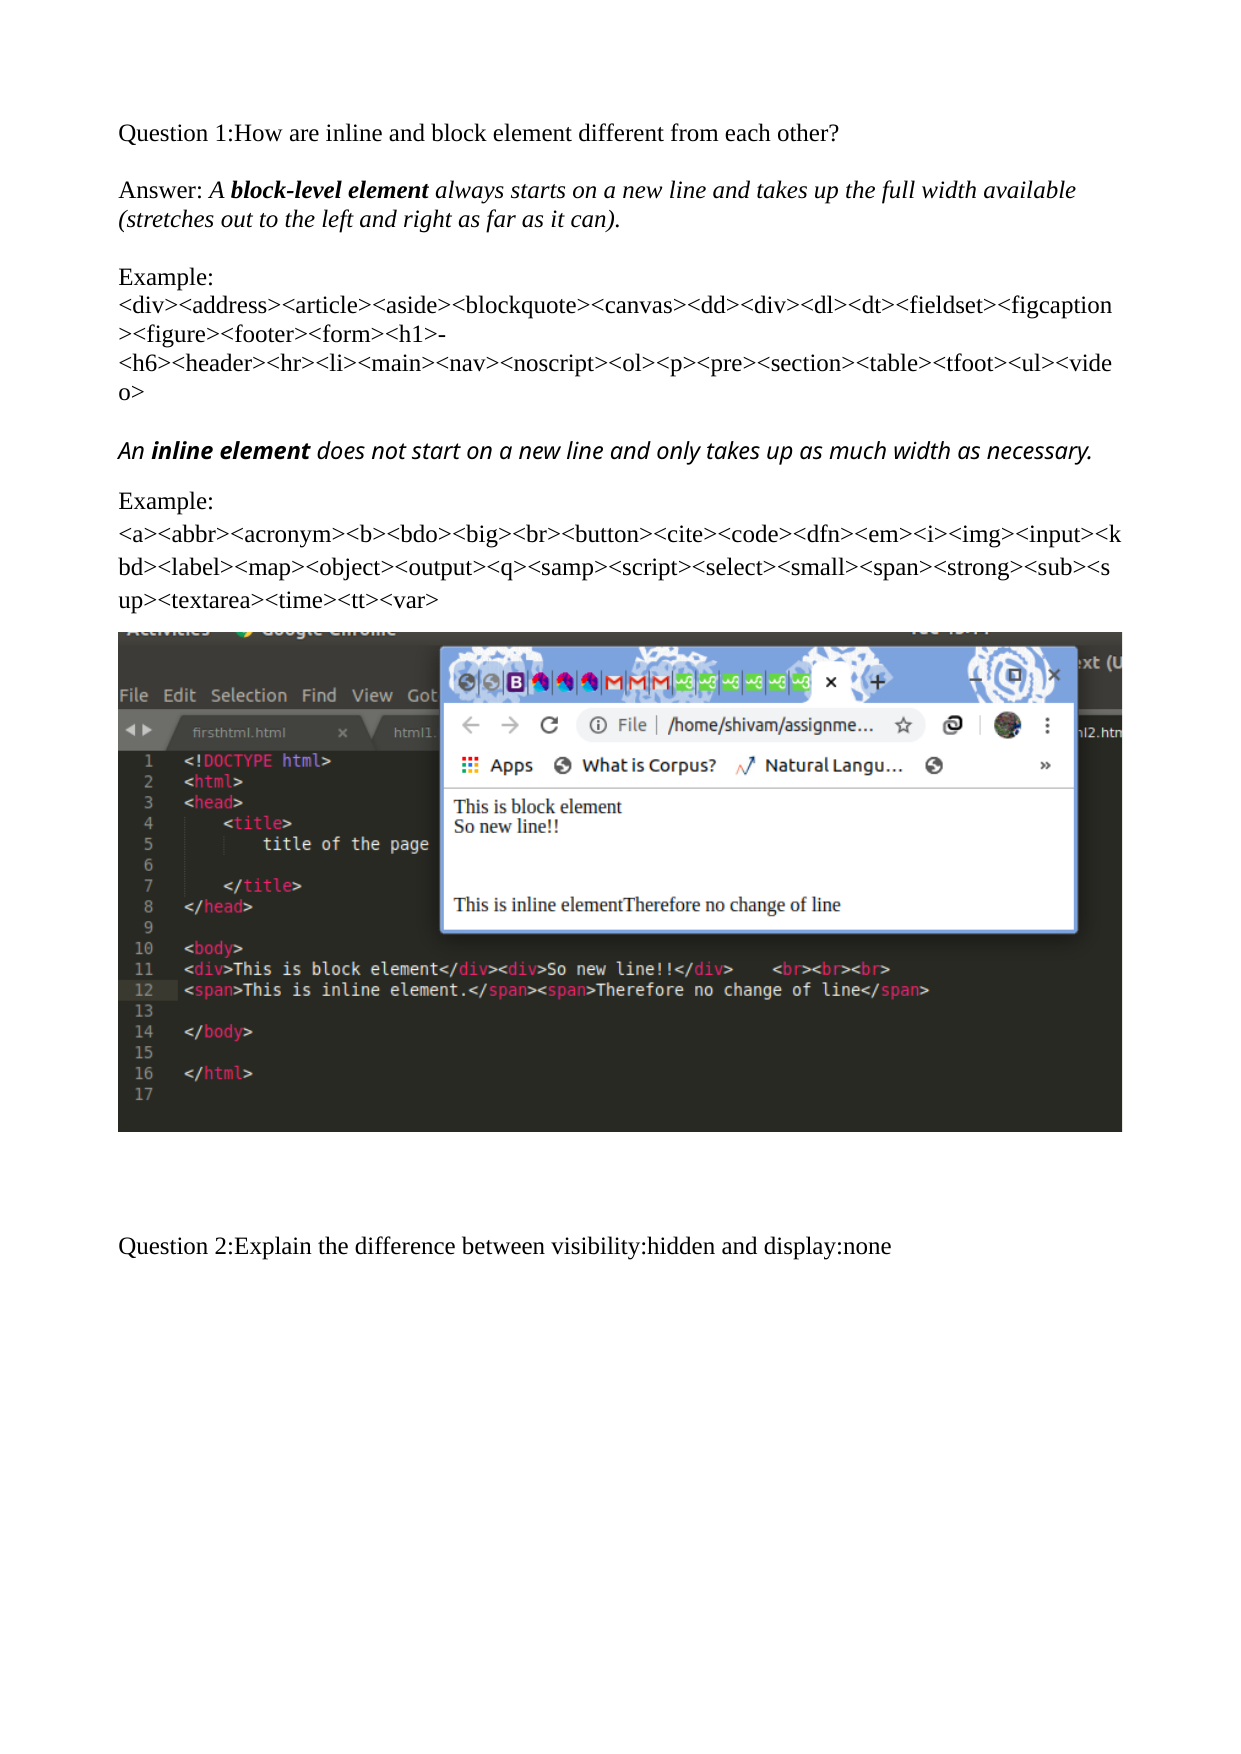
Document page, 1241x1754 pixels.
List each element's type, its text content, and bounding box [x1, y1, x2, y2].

text Question 1:How are inline and block element different from each other? [118, 118, 1122, 147]
picture [118, 632, 1123, 1132]
text An inline element does not start on a new line and only takes up as much width as necessary. [118, 434, 1122, 466]
text Answer: A block-level element always starts on a new line and takes up the full width available (stretches out to the left and right as far as it can). [118, 176, 1122, 233]
text Example: <div><address><article><aside><blockquote><canvas><dd><div><dl><dt><fieldset><figcaption><figure><footer><form><h1>-<h6><header><hr><li><main><nav><noscript><ol><p><pre><section><table><tfoot><ul><video> [118, 262, 1122, 406]
text Question 2:Explain the difference between visibility:hidden and display:none [118, 1231, 1122, 1260]
text Example: <a><abbr><acronym><b><bdo><big><br><button><cite><code><dfn><em><i><img><input><kbd><label><map><object><output><q><samp><script><select><small><span><strong><sub><sup><textarea><time><tt><var> [118, 486, 1122, 613]
